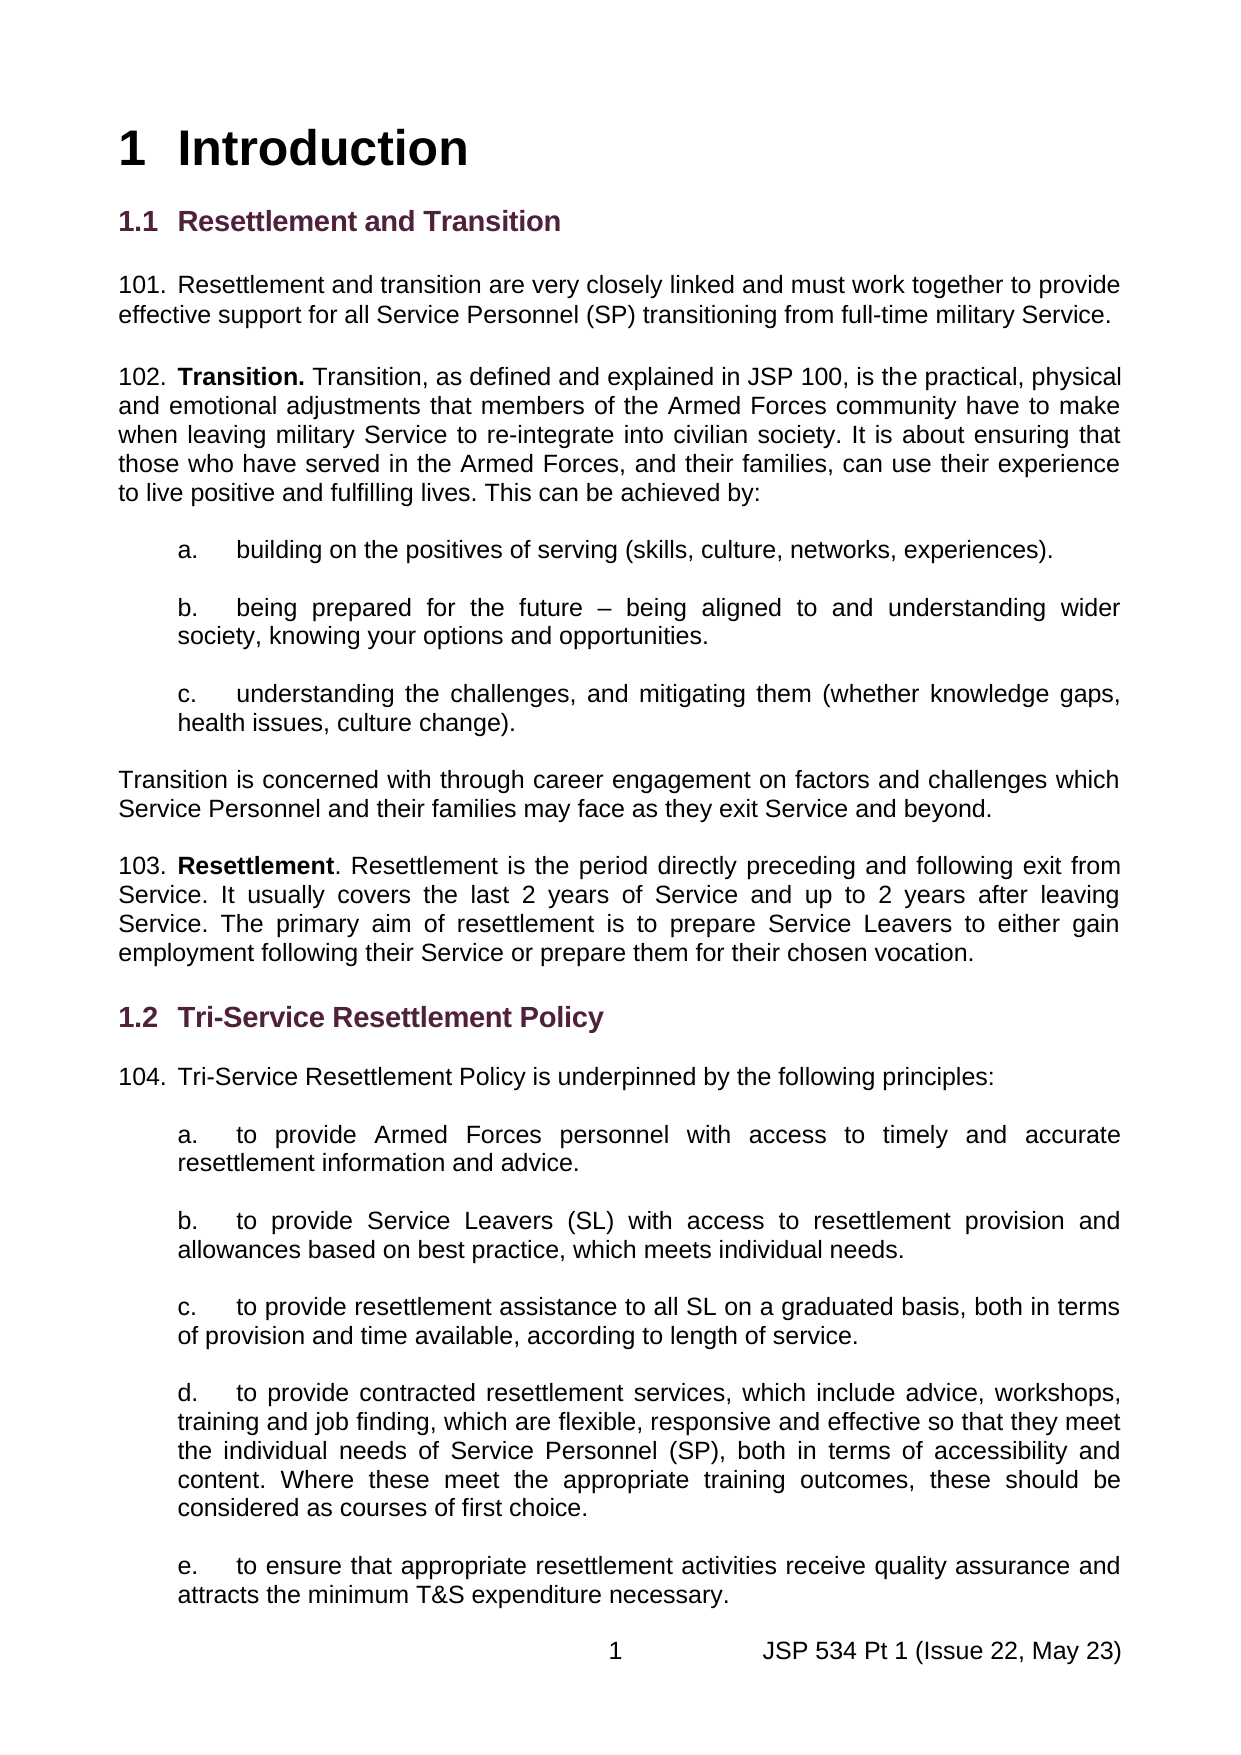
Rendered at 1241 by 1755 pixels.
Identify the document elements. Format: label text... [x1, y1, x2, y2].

list being prepared for the future – being aligned to and understanding wider society, knowing your options and opportunities. [177, 592, 1122, 650]
list Tri-Service Resettlement Policy is underpinned by the following principles: [118, 1062, 1122, 1091]
list understanding the challenges, and mitigating them (whether knowledge gaps, health issues, culture change). [177, 679, 1122, 736]
list to provide Armed Forces personnel with access to timely and accurate resettlement information and advice. [177, 1119, 1122, 1177]
list to provide Service Leavers (SL) with access to resettlement provision and allowances based on best practice, which meets individual needs. [177, 1206, 1122, 1263]
subtitle 1 Introduction [118, 118, 1122, 176]
list to ensure that appropriate resettlement activities receive quality assurance and attracts the minimum T&S expenditure necessary. [177, 1551, 1122, 1608]
text Transition is concerned with through career engagement on factors and challenges which Service Personnel and their families may face as they exit Service and beyond. [118, 765, 1122, 822]
text 103. Resettlement. Resettlement is the period directly preceding and following exit from Service. It usually covers the last 2 years of Service and up to 2 years after leaving Service. The primary aim of resettlement is to prepare Service Leavers to either gain employment following their Service or prepare them for their chosen vocation. [118, 851, 1122, 966]
subtitle 1.1 Resettlement and Transition [118, 204, 1122, 238]
text 101. Resettlement and transition are very closely linked and must work together to provide effective support for all Service Personnel (SP) transitioning from full-time military Service. [118, 267, 1122, 329]
subtitle 1.2 Tri-Service Resettlement Policy [118, 1000, 1122, 1033]
list to provide resettlement assistance to all SL on a graduated basis, both in terms of provision and time available, according to length of service. [177, 1292, 1122, 1349]
list building on the positives of serving (skills, culture, networks, experiences). [177, 535, 1122, 564]
list to provide contracted resettlement services, which include advice, workshops, training and job finding, which are flexible, responsive and effective so that they meet the individual needs of Service Personnel (SP), both in terms of accessibility and content. Where these meet the appropriate training outcomes, these should be considered as courses of first choice. [177, 1378, 1122, 1522]
text 102. Transition. Transition, as defined and explained in JSP 100, is the practical, physical and emotional adjustments that members of the Armed Forces community have to make when leaving military Service to re-integrate into civilian society. It is about ensuring that those who have served in the Armed Forces, and their families, can use their experience to live positive and fulfilling lives. This can be achieved by: [118, 358, 1122, 506]
